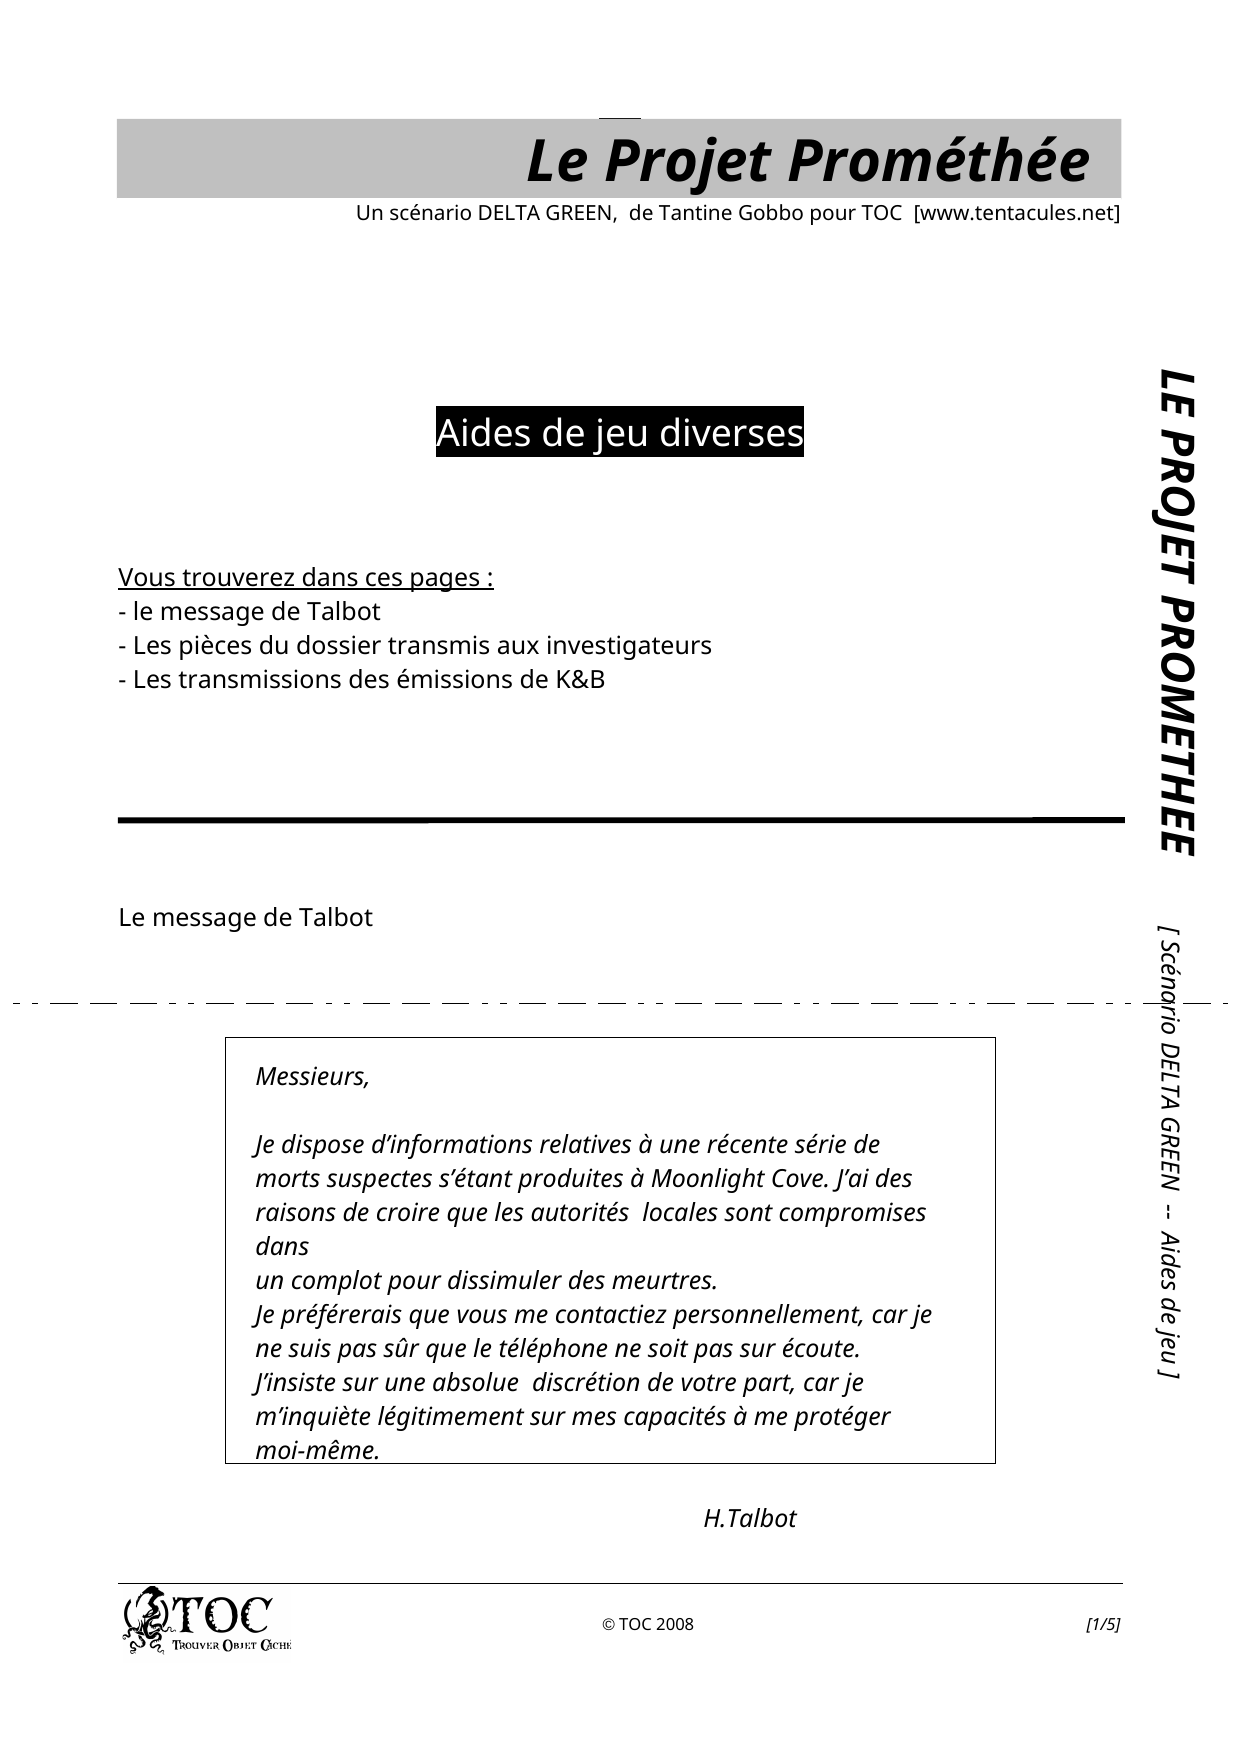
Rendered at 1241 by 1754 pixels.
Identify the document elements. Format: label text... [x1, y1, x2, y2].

text - Les transmissions des émissions de K&B [118, 661, 1122, 696]
text Vous trouverez dans ces pages : [118, 559, 1122, 593]
picture [122, 1586, 292, 1663]
text Le message de Talbot [118, 900, 1122, 934]
text - le message de Talbot [118, 593, 1122, 627]
text Aides de jeu diverses [118, 406, 1122, 457]
text - Les pièces du dossier transmis aux investigateurs [118, 627, 1122, 661]
